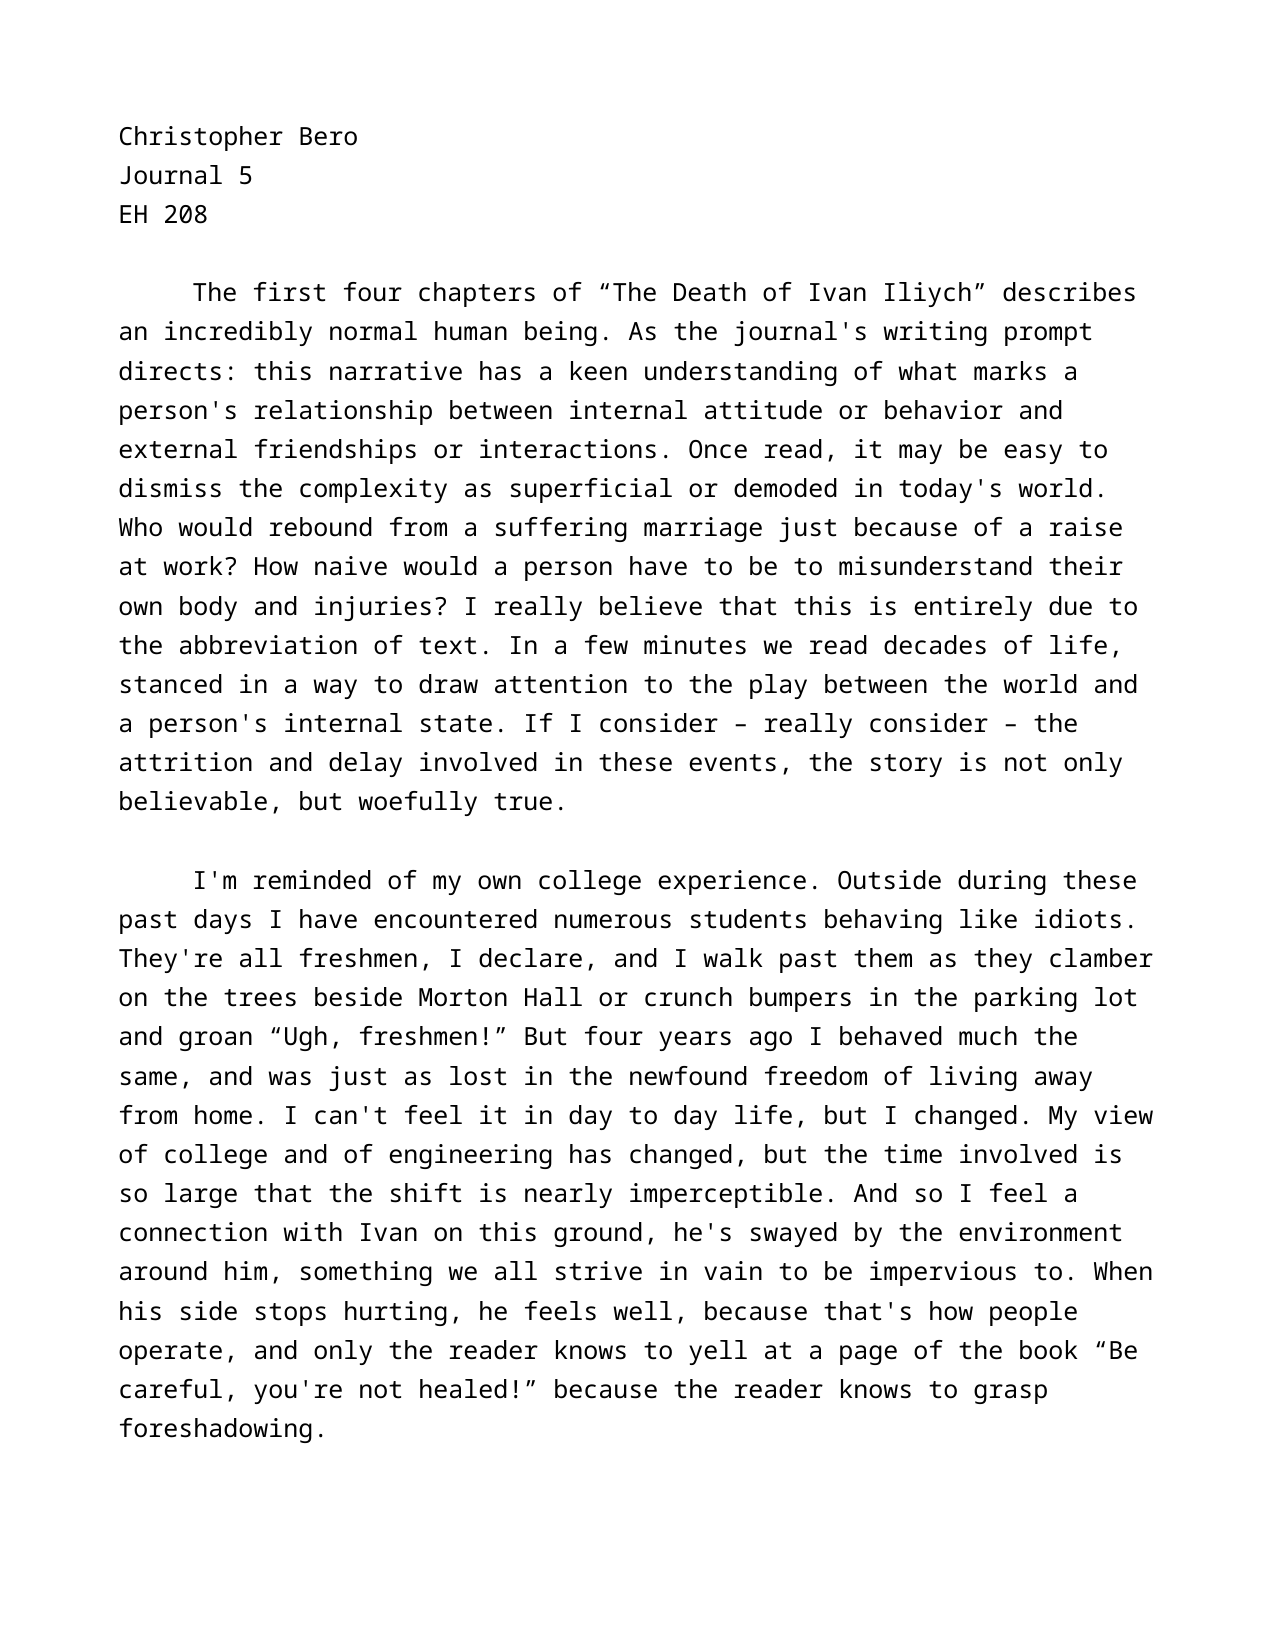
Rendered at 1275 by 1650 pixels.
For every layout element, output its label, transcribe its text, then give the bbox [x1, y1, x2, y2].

text EH 208 [118, 196, 1157, 231]
text I'm reminded of my own college experience. Outside during these past days I have encountered numerous students behaving like idiots. They're all freshmen, I declare, and I walk past them as they clamber on the trees beside Morton Hall or crunch bumpers in the parking lot and groan “Ugh, freshmen!” But four years ago I behaved much the same, and was just as lost in the newfound freedom of living away from home. I can't feel it in day to day life, but I changed. My view of college and of engineering has changed, but the time involved is so large that the shift is nearly imperceptible. And so I feel a connection with Ivan on this ground, he's swayed by the environment around him, something we all strive in vain to be impervious to. When his side stops hurting, he feels well, because that's how people operate, and only the reader knows to yell at a page of the book “Be careful, you're not healed!” because the reader knows to grasp foreshadowing. [118, 862, 1157, 1445]
text Journal 5 [118, 157, 1157, 191]
text The first four chapters of “The Death of Ivan Iliych” describes an incredibly normal human being. As the journal's writing prompt directs: this narrative has a keen understanding of what marks a person's relationship between internal attitude or behavior and external friendships or interactions. Once read, it may be easy to dismiss the complexity as superficial or demoded in today's world. Who would rebound from a suffering marriage just because of a raise at work? How naive would a person have to be to misunderstand their own body and injuries? I really believe that this is entirely due to the abbreviation of text. In a few minutes we read decades of life, stanced in a way to draw attention to the play between the world and a person's internal state. If I consider – really consider – the attrition and delay involved in these events, the story is not only believable, but woefully true. [118, 275, 1157, 818]
text Christopher Bero [118, 118, 1157, 152]
